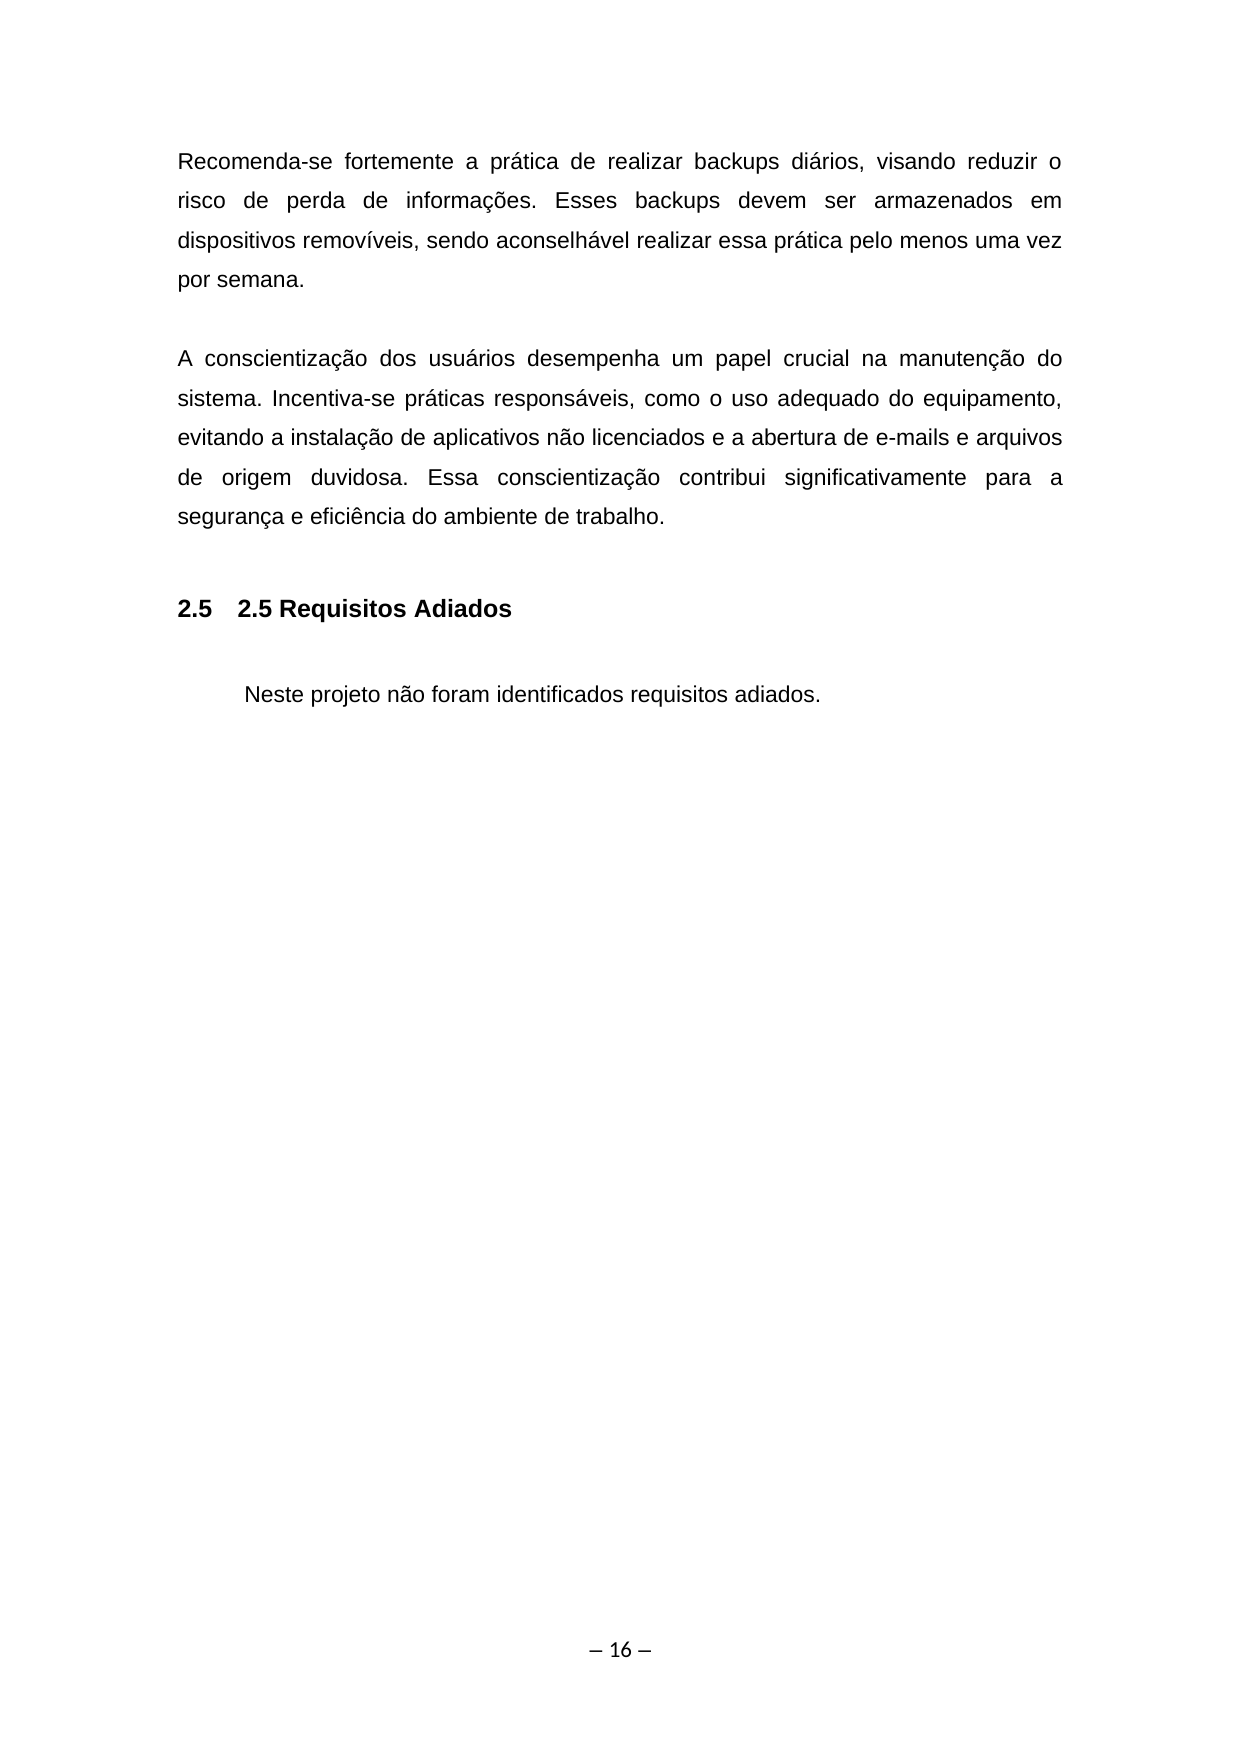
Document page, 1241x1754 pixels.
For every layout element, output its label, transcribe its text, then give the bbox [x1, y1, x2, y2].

subtitle 2.5 Requisitos Adiados [177, 594, 1063, 623]
text Recomenda-se fortemente a prática de realizar backups diários, visando reduzir o risco de perda de informações. Esses backups devem ser armazenados em dispositivos removíveis, sendo aconselhável realizar essa prática pelo menos uma vez por semana. [177, 148, 1063, 292]
text A conscientização dos usuários desempenha um papel crucial na manutenção do sistema. Incentiva-se práticas responsáveis, como o uso adequado do equipamento, evitando a instalação de aplicativos não licenciados e a abertura de e-mails e arquivos de origem duvidosa. Essa conscientização contribui significativamente para a segurança e eficiência do ambiente de trabalho. [177, 345, 1063, 529]
text Neste projeto não foram identificados requisitos adiados. [177, 681, 1063, 707]
